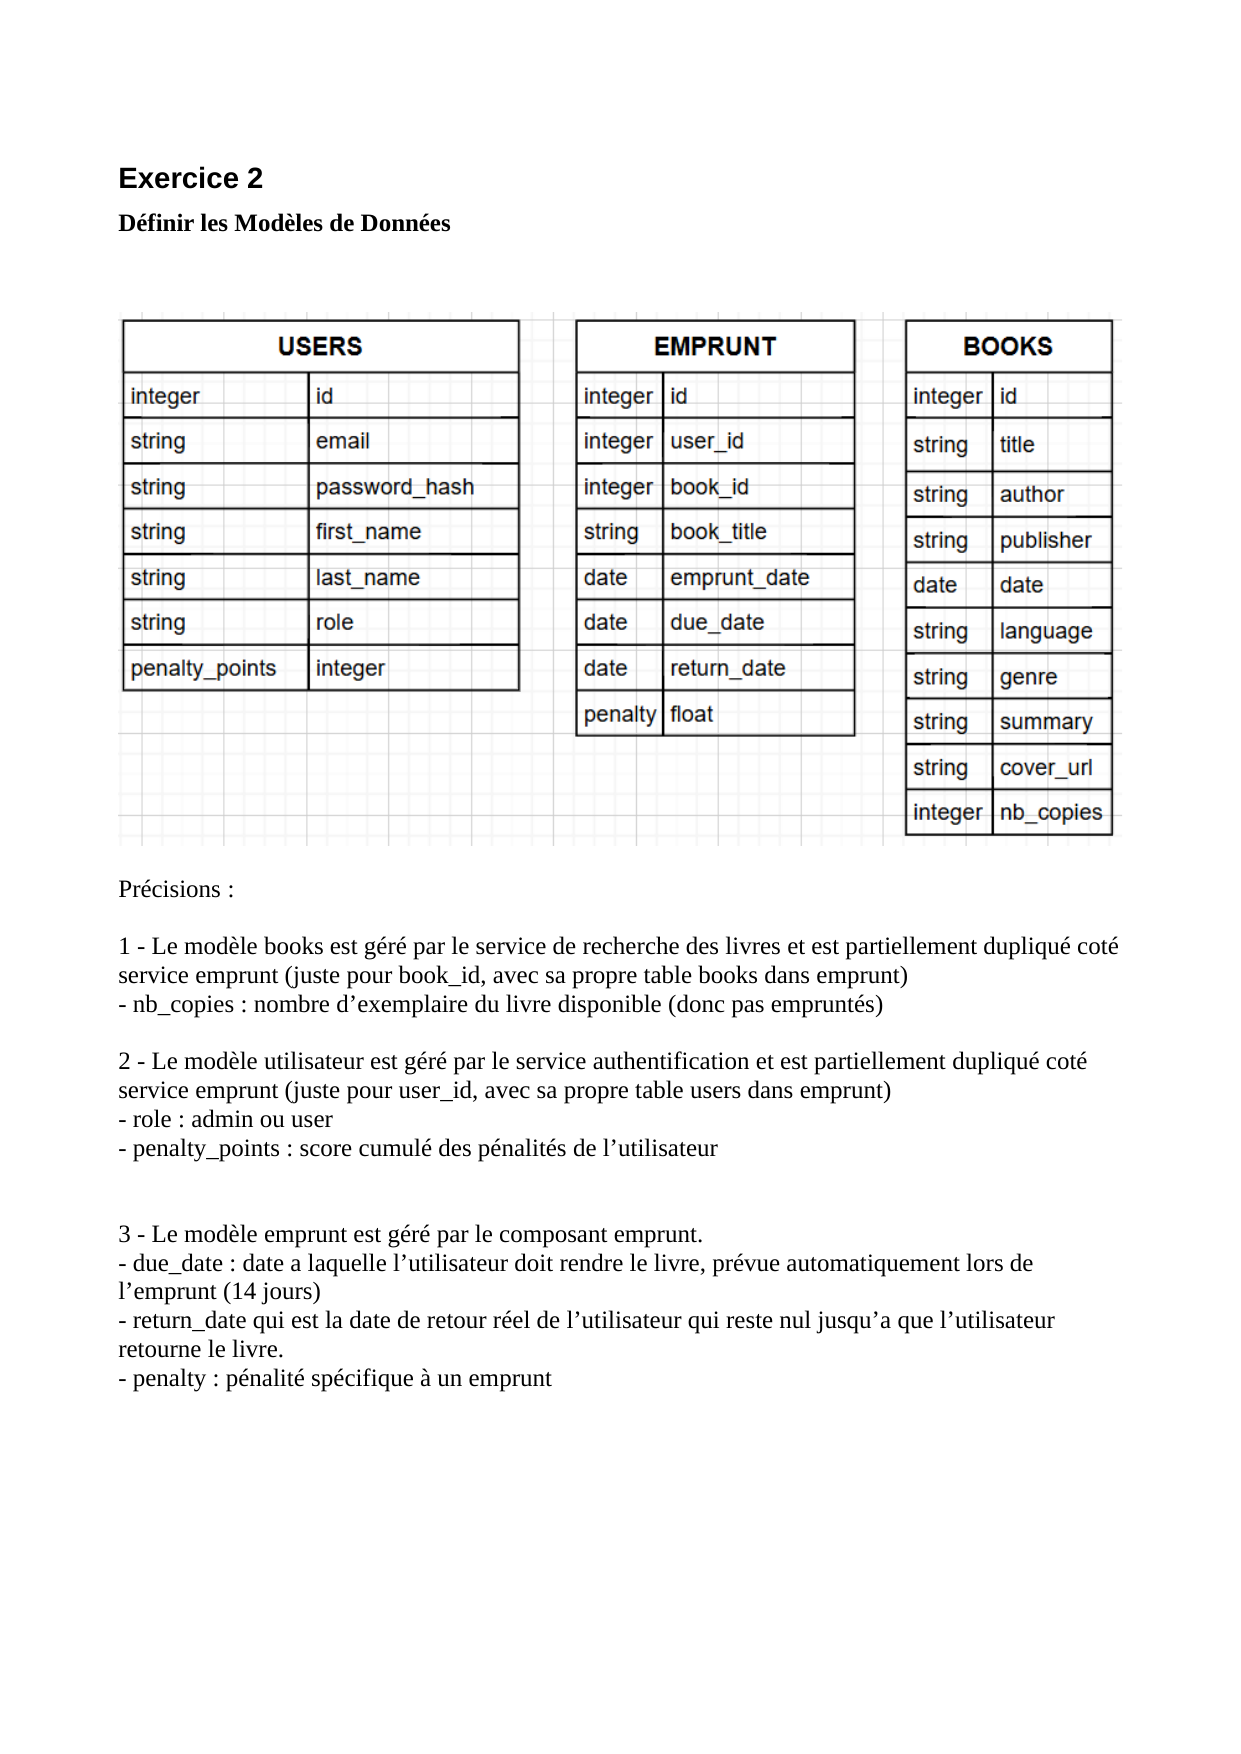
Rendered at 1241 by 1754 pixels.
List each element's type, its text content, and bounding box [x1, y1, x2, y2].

text - penalty : pénalité spécifique à un emprunt [118, 1363, 1122, 1391]
picture [118, 312, 1123, 846]
subtitle Exercice 2 [118, 161, 1122, 195]
text - return_date qui est la date de retour réel de l’utilisateur qui reste nul jusqu’a que l’utilisateur retourne le livre. [118, 1305, 1122, 1363]
text 2 - Le modèle utilisateur est géré par le service authentification et est partiellement dupliqué coté service emprunt (juste pour user_id, avec sa propre table users dans emprunt) [118, 1046, 1122, 1104]
text Définir les Modèles de Données [118, 208, 1122, 236]
text - nb_copies : nombre d’exemplaire du livre disponible (donc pas empruntés) [118, 989, 1122, 1018]
text 3 - Le modèle emprunt est géré par le composant emprunt. [118, 1219, 1122, 1248]
text 1 - Le modèle books est géré par le service de recherche des livres et est partiellement dupliqué coté service emprunt (juste pour book_id, avec sa propre table books dans emprunt) [118, 931, 1122, 989]
text - penalty_points : score cumulé des pénalités de l’utilisateur [118, 1133, 1122, 1161]
text Précisions : [118, 874, 1122, 903]
text - due_date : date a laquelle l’utilisateur doit rendre le livre, prévue automatiquement lors de l’emprunt (14 jours) [118, 1248, 1122, 1305]
text - role : admin ou user [118, 1104, 1122, 1133]
